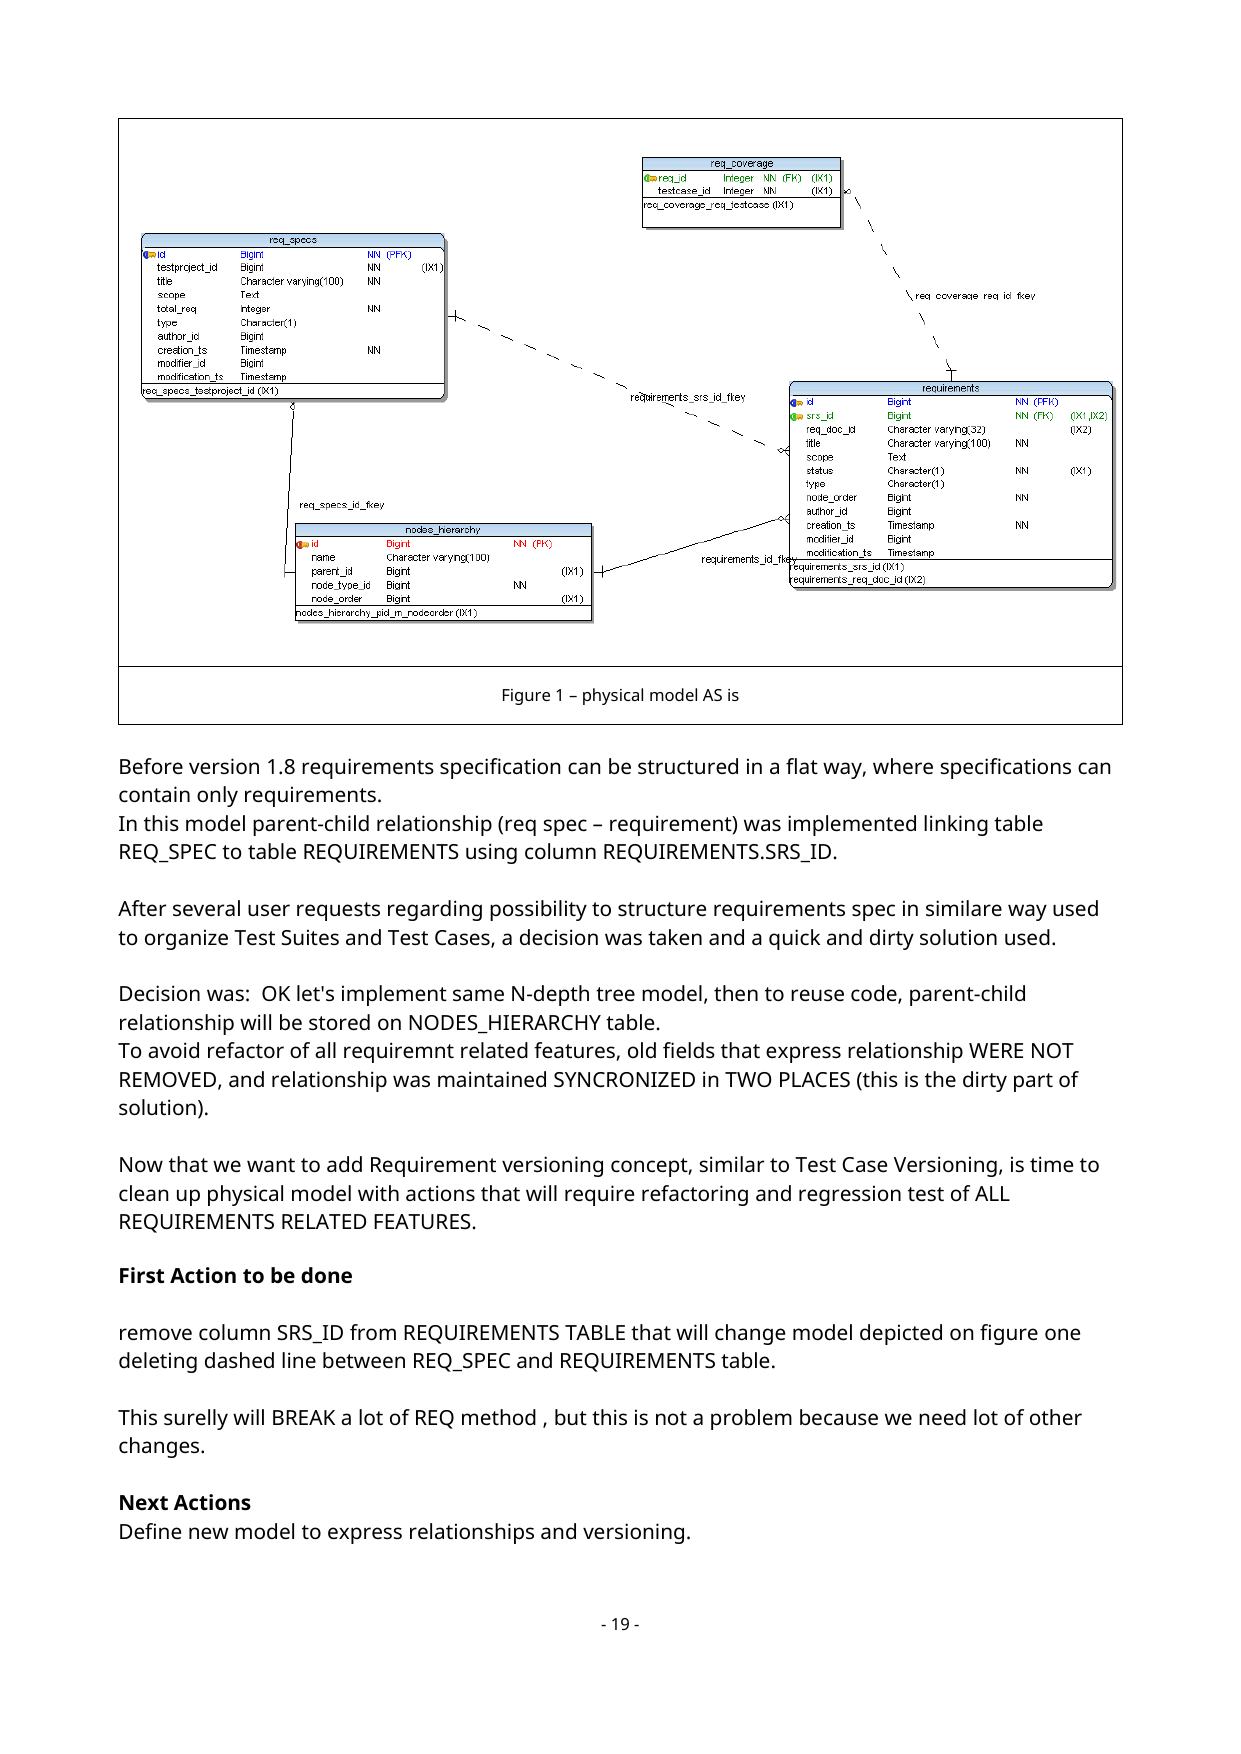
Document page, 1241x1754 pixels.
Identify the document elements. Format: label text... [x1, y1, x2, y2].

text First Action to be done [118, 1261, 1122, 1289]
text After several user requests regarding possibility to structure requirements spec in similare way used to organize Test Suites and Test Cases, a decision was taken and a quick and dirty solution used. [118, 894, 1122, 951]
table_cell Figure 1 – physical model AS is [119, 667, 1122, 724]
text Now that we want to add Requirement versioning concept, similar to Test Case Versioning, is time to clean up physical model with actions that will require refactoring and regression test of ALL REQUIREMENTS RELATED FEATURES. [118, 1150, 1122, 1236]
text This surelly will BREAK a lot of REQ method , but this is not a problem because we need lot of other changes. [118, 1403, 1122, 1460]
table_header [119, 119, 1122, 623]
text Define new model to express relationships and versioning. [118, 1517, 1122, 1545]
text Before version 1.8 requirements specification can be structured in a flat way, where specifications can contain only requirements. [118, 752, 1122, 809]
text To avoid refactor of all requiremnt related features, old fields that express relationship WERE NOT REMOVED, and relationship was maintained SYNCRONIZED in TWO PLACES (this is the dirty part of solution). [118, 1036, 1122, 1122]
text Decision was: OK let's implement same N-depth tree model, then to reuse code, parent-child relationship will be stored on NODES_HIERARCHY table. [118, 979, 1122, 1036]
text In this model parent-child relationship (req spec – requirement) was implemented linking table REQ_SPEC to table REQUIREMENTS using column REQUIREMENTS.SRS_ID. [118, 809, 1122, 866]
picture [124, 135, 1117, 624]
table_header [119, 624, 1122, 666]
text remove column SRS_ID from REQUIREMENTS TABLE that will change model depicted on figure one deleting dashed line between REQ_SPEC and REQUIREMENTS table. [118, 1318, 1122, 1375]
text Next Actions [118, 1488, 1122, 1517]
